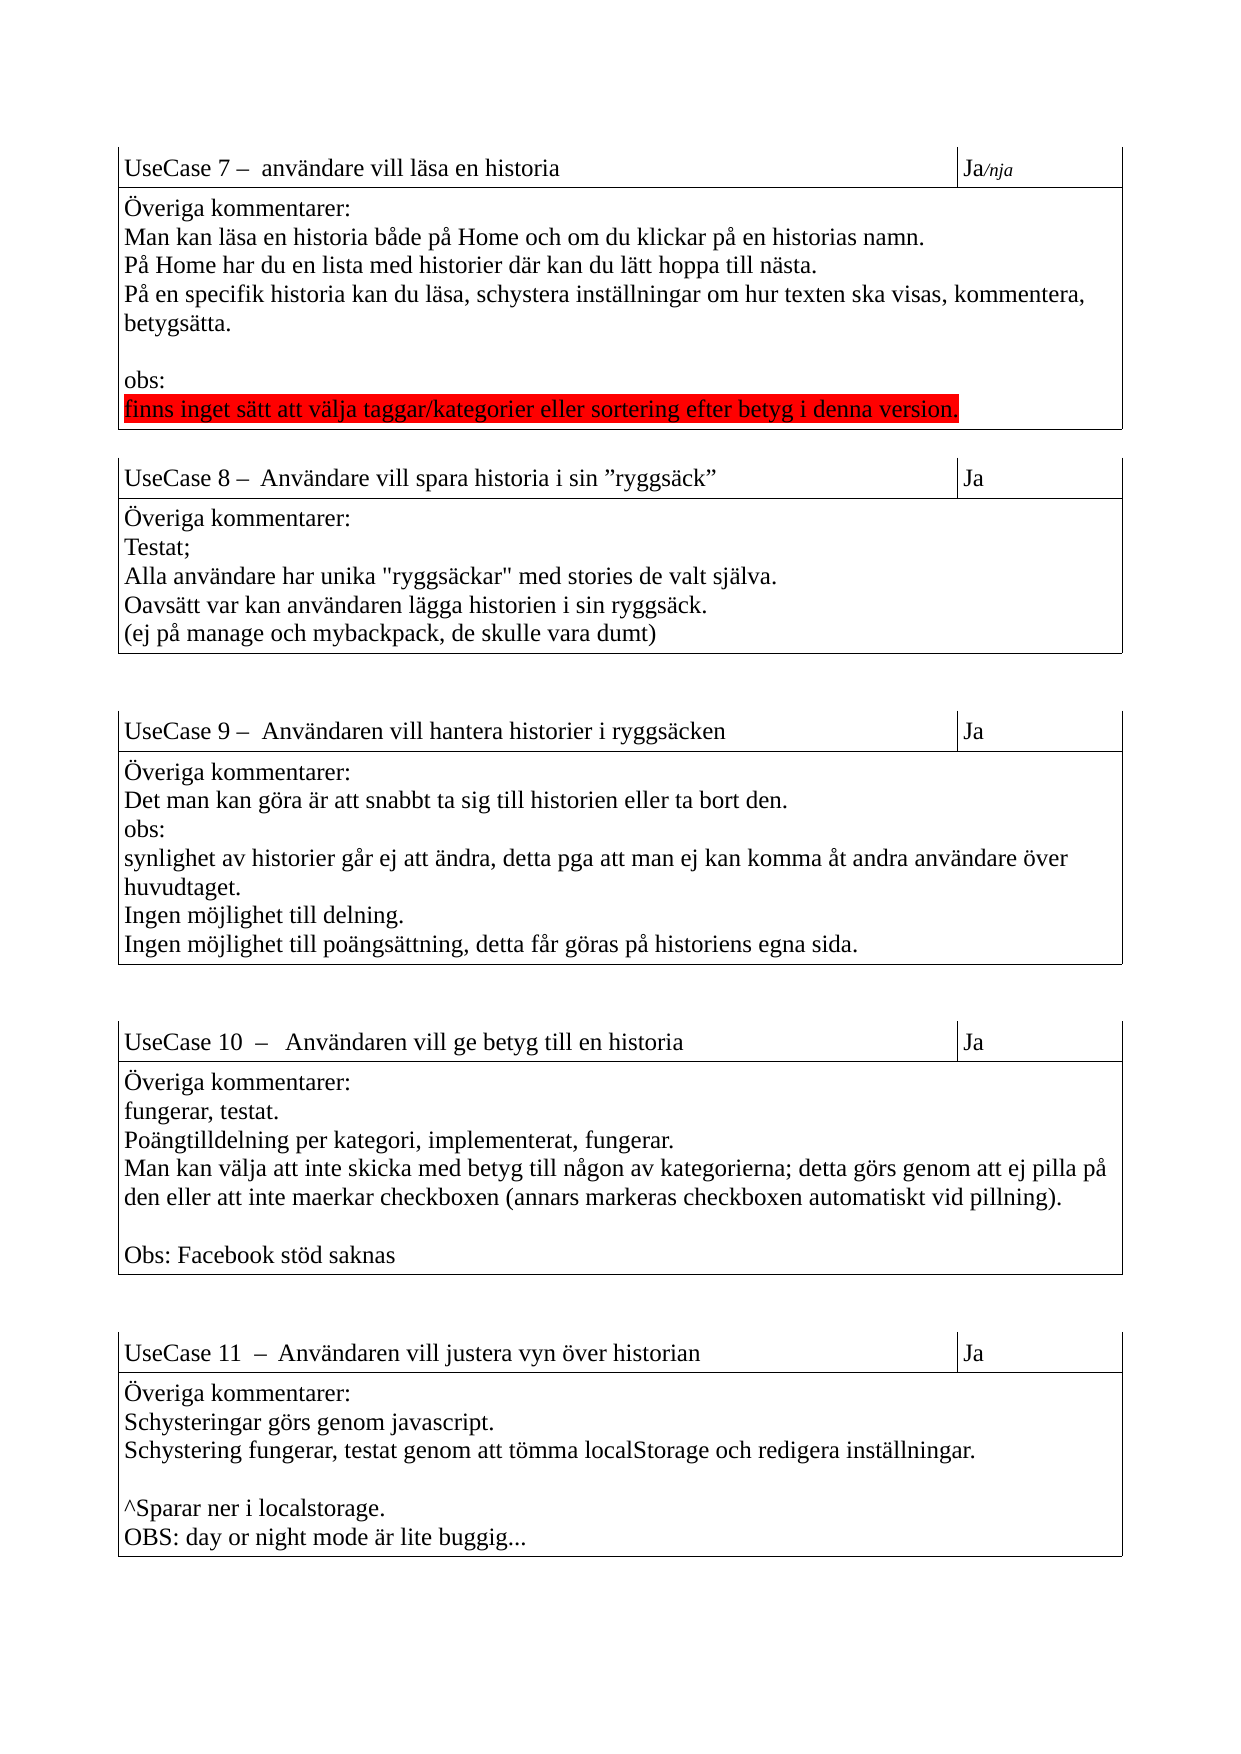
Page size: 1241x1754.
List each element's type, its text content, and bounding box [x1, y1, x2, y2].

table_header Ja/nja [958, 147, 1122, 187]
table_header UseCase 8 – Användare vill spara historia i sin ”ryggsäck” [119, 458, 957, 498]
table_cell Överiga kommentarer: Man kan läsa en historia både på Home och om du klickar på en historias namn. På Home har du en lista med historier där kan du lätt hoppa till nästa. På en specifik historia kan du läsa, schystera inställningar om hur texten ska visas, kommentera, betygsätta. obs: finns inget sätt att välja taggar/kategorier eller sortering efter betyg i denna version. [119, 188, 1122, 429]
table_cell Överiga kommentarer: Det man kan göra är att snabbt ta sig till historien eller ta bort den. obs: synlighet av historier går ej att ändra, detta pga att man ej kan komma åt andra användare över huvudtaget. Ingen möjlighet till delning. Ingen möjlighet till poängsättning, detta får göras på historiens egna sida. [119, 752, 1122, 964]
table_header Ja [958, 458, 1122, 498]
table_header Ja [958, 711, 1122, 751]
table_cell Överiga kommentarer: Testat; Alla användare har unika "ryggsäckar" med stories de valt själva. Oavsätt var kan användaren lägga historien i sin ryggsäck. (ej på manage och mybackpack, de skulle vara dumt) [119, 499, 1122, 653]
table_header UseCase 7 – användare vill läsa en historia [119, 147, 957, 187]
table_header UseCase 9 – Användaren vill hantera historier i ryggsäcken [119, 711, 957, 751]
table_cell Överiga kommentarer: Schysteringar görs genom javascript. Schystering fungerar, testat genom att tömma localStorage och redigera inställningar. ^Sparar ner i localstorage. OBS: day or night mode är lite buggig... [119, 1373, 1122, 1556]
table_header UseCase 10 – Användaren vill ge betyg till en historia [119, 1021, 957, 1061]
table_header Ja [958, 1021, 1122, 1061]
table_header UseCase 11 – Användaren vill justera vyn över historian [119, 1332, 957, 1372]
table_cell Överiga kommentarer: fungerar, testat. Poängtilldelning per kategori, implementerat, fungerar. Man kan välja att inte skicka med betyg till någon av kategorierna; detta görs genom att ej pilla på den eller att inte maerkar checkboxen (annars markeras checkboxen automatiskt vid pillning). Obs: Facebook stöd saknas [119, 1062, 1122, 1274]
table_header Ja [958, 1332, 1122, 1372]
